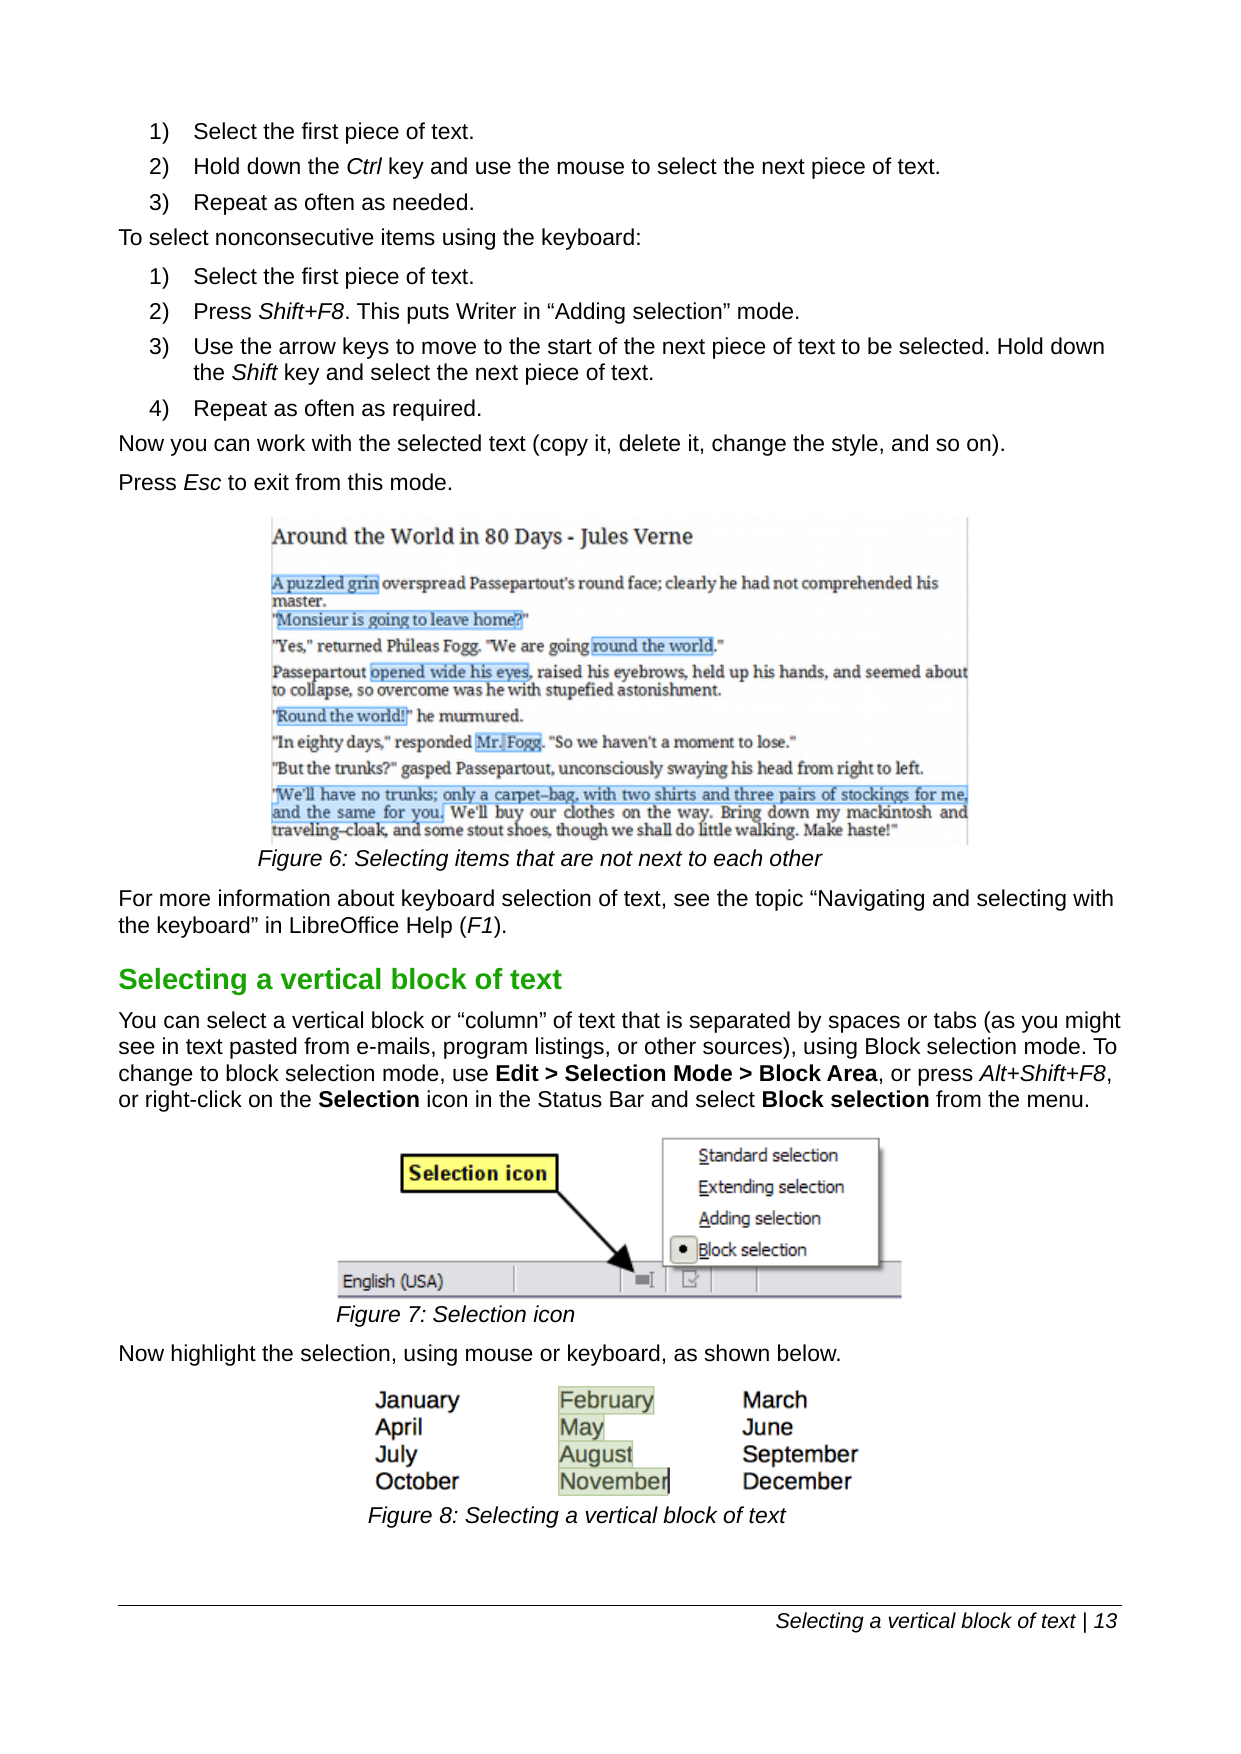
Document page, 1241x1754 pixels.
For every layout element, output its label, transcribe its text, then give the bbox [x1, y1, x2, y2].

list Repeat as often as needed. [169, 188, 1122, 215]
text Figure 6: Selecting items that are not next to each other [257, 507, 983, 871]
list Use the arrow keys to move to the start of the next piece of text to be selected. Hold down the Shift key and select the next piece of text. [169, 333, 1122, 386]
text Now highlight the selection, using mouse or keyboard, as shown below. [118, 1340, 1122, 1366]
text Press Esc to exit from this mode. [118, 469, 1122, 495]
subtitle Selecting a vertical block of text [118, 962, 1122, 995]
list Select the first piece of text. [169, 263, 1122, 289]
text Now you can work with the selected text (copy it, delete it, change the style, and so on). [118, 430, 1122, 456]
list Hold down the Ctrl key and use the mouse to select the next piece of text. [169, 153, 1122, 180]
text Figure 7: Selection icon [336, 1302, 904, 1328]
picture [271, 517, 970, 845]
list Select the first piece of text. [169, 118, 1122, 144]
list Repeat as often as required. [169, 394, 1122, 421]
text To select nonconsecutive items using the keyboard: [118, 224, 1122, 250]
list Press Shift+F8. This puts Writer in “Adding selection” mode. [169, 298, 1122, 324]
picture [335, 1125, 905, 1302]
picture [367, 1378, 873, 1503]
text Figure 8: Selecting a vertical block of text [368, 1503, 872, 1529]
text For more information about keyboard selection of text, see the topic “Navigating and selecting with the keyboard” in LibreOffice Help (F1). [118, 885, 1122, 938]
text You can select a vertical block or “column” of text that is separated by spaces or tabs (as you might see in text pasted from e-mails, program listings, or other sources), using Block selection mode. To change to block selection mode, use Edit > Selection Mode > Block Area, or press Alt+Shift+F8, or right-click on the Selection icon in the Status Bar and select Block selection from the menu. [118, 1007, 1122, 1112]
